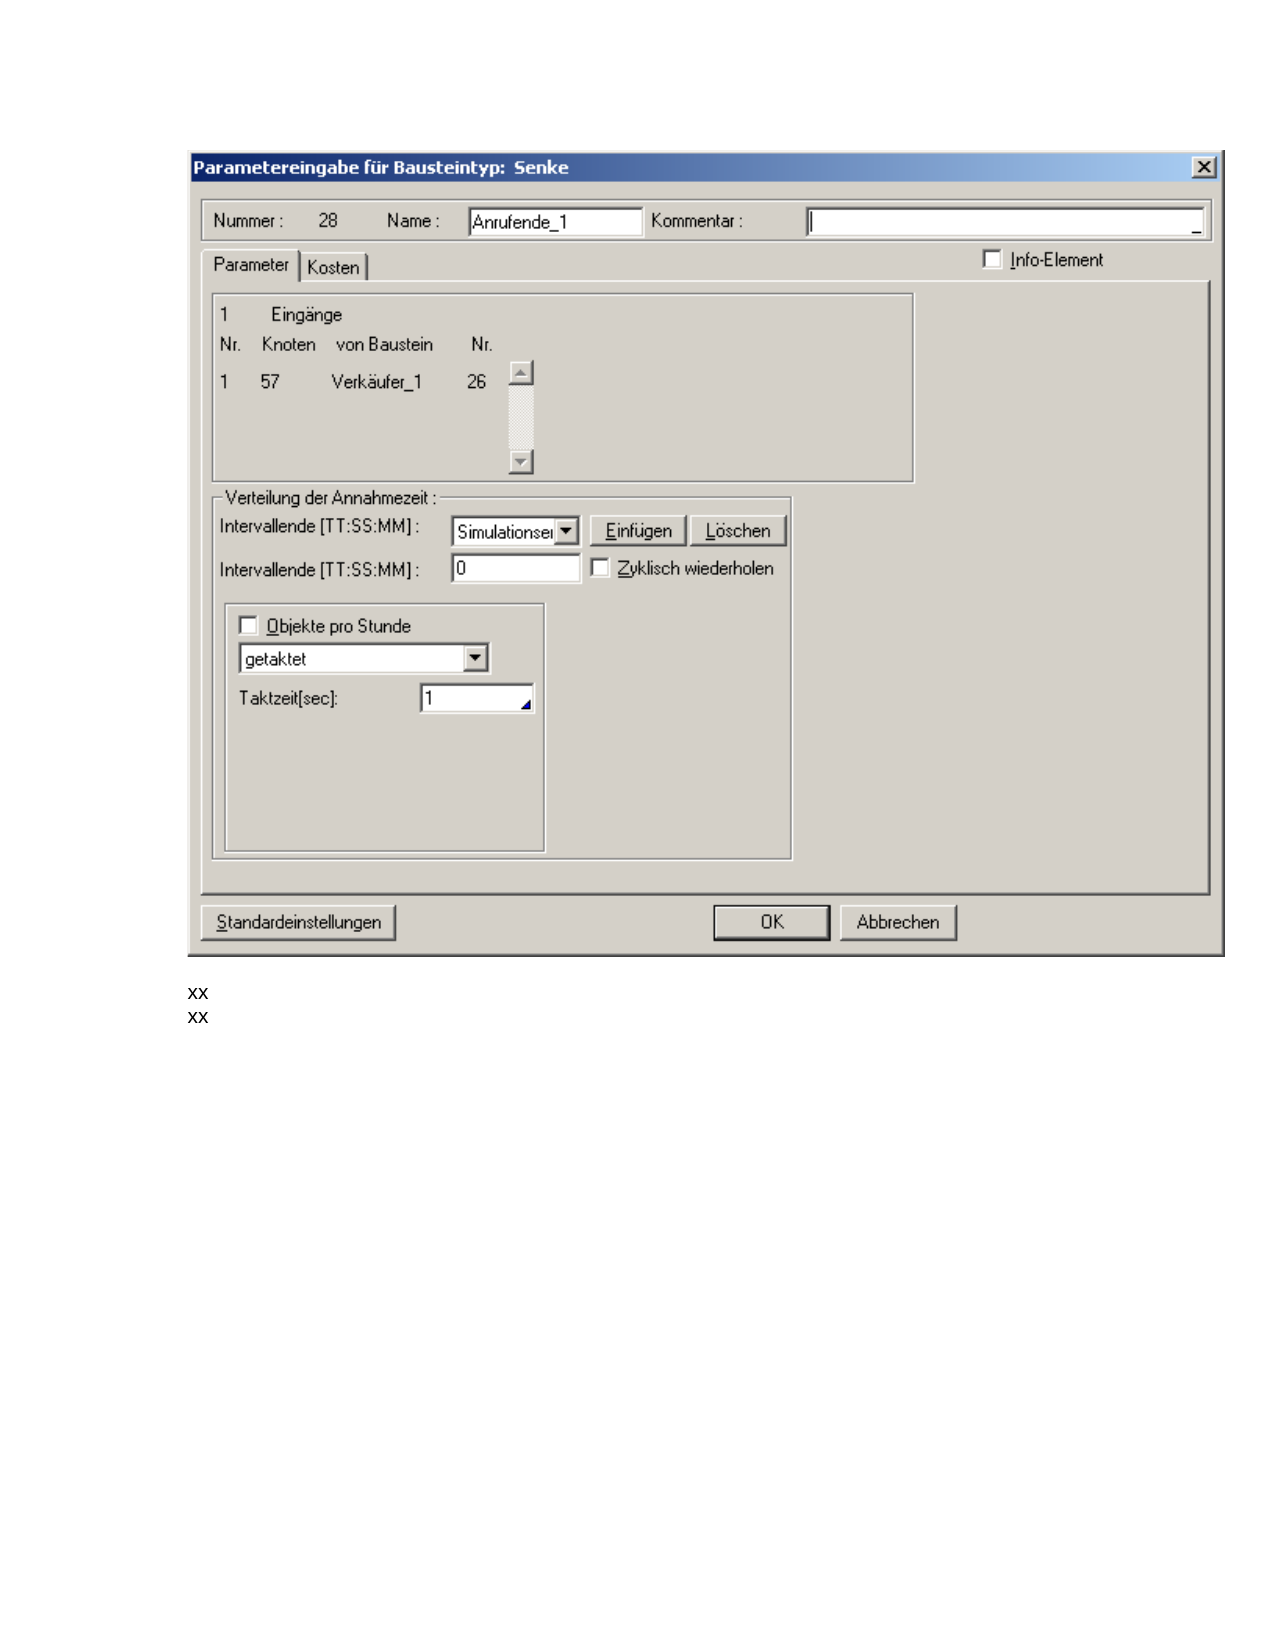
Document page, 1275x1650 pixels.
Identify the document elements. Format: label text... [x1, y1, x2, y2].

text xx [187, 980, 1087, 1004]
text xx [187, 1004, 1087, 1028]
